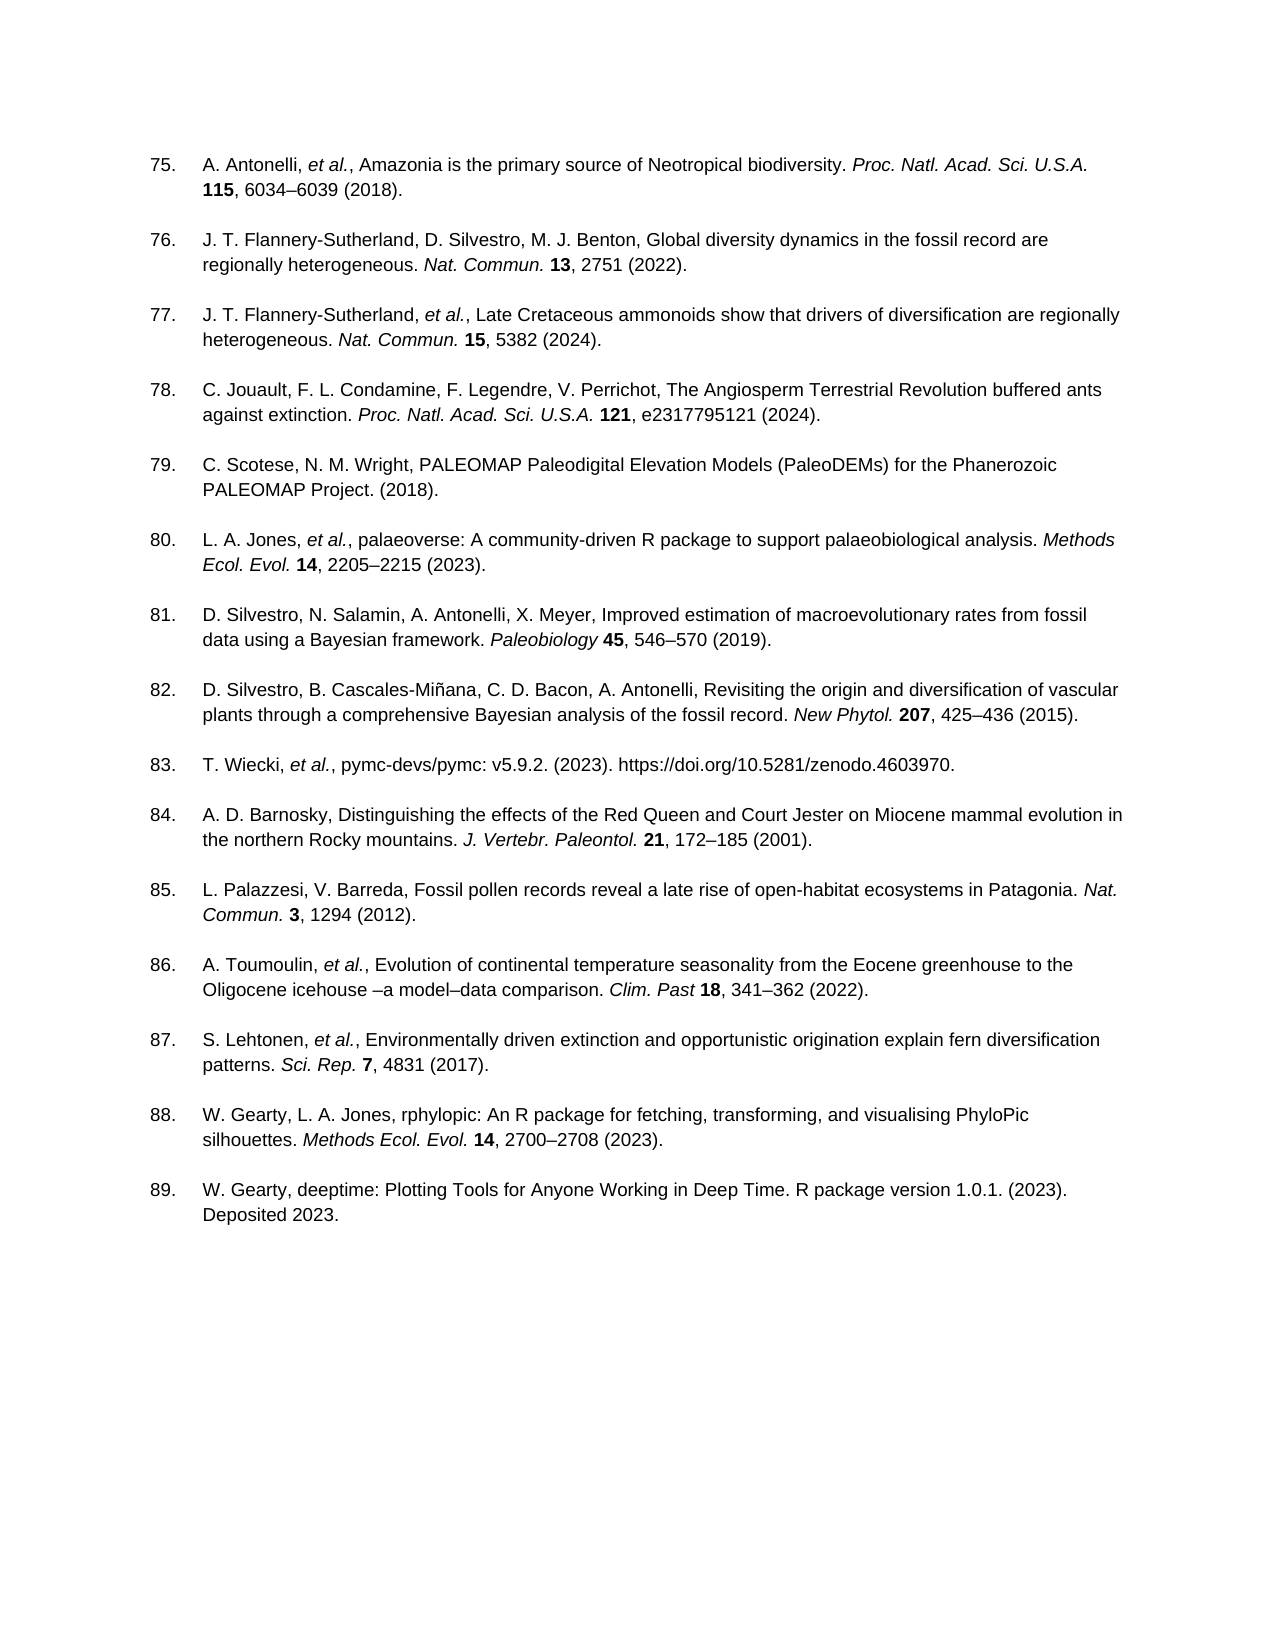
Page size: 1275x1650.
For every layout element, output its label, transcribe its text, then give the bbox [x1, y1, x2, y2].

text 75. A. Antonelli, et al., Amazonia is the primary source of Neotropical biodiversity. Proc. Natl. Acad. Sci. U.S.A. 115, 6034–6039 (2018). [150, 150, 1125, 200]
text 77. J. T. Flannery-Sutherland, et al., Late Cretaceous ammonoids show that drivers of diversification are regionally heterogeneous. Nat. Commun. 15, 5382 (2024). [150, 300, 1125, 350]
text 85. L. Palazzesi, V. Barreda, Fossil pollen records reveal a late rise of open-habitat ecosystems in Patagonia. Nat. Commun. 3, 1294 (2012). [150, 875, 1125, 925]
text 83. T. Wiecki, et al., pymc-devs/pymc: v5.9.2. (2023). https://doi.org/10.5281/zenodo.4603970. [150, 750, 1125, 775]
text 80. L. A. Jones, et al., palaeoverse: A community-driven R package to support palaeobiological analysis. Methods Ecol. Evol. 14, 2205–2215 (2023). [150, 525, 1125, 575]
text 79. C. Scotese, N. M. Wright, PALEOMAP Paleodigital Elevation Models (PaleoDEMs) for the Phanerozoic PALEOMAP Project. (2018). [150, 450, 1125, 500]
text 76. J. T. Flannery-Sutherland, D. Silvestro, M. J. Benton, Global diversity dynamics in the fossil record are regionally heterogeneous. Nat. Commun. 13, 2751 (2022). [150, 225, 1125, 275]
text 88. W. Gearty, L. A. Jones, rphylopic: An R package for fetching, transforming, and visualising PhyloPic silhouettes. Methods Ecol. Evol. 14, 2700–2708 (2023). [150, 1100, 1125, 1150]
text 81. D. Silvestro, N. Salamin, A. Antonelli, X. Meyer, Improved estimation of macroevolutionary rates from fossil data using a Bayesian framework. Paleobiology 45, 546–570 (2019). [150, 600, 1125, 650]
text 78. C. Jouault, F. L. Condamine, F. Legendre, V. Perrichot, The Angiosperm Terrestrial Revolution buffered ants against extinction. Proc. Natl. Acad. Sci. U.S.A. 121, e2317795121 (2024). [150, 375, 1125, 425]
text 87. S. Lehtonen, et al., Environmentally driven extinction and opportunistic origination explain fern diversification patterns. Sci. Rep. 7, 4831 (2017). [150, 1025, 1125, 1075]
text 86. A. Toumoulin, et al., Evolution of continental temperature seasonality from the Eocene greenhouse to the Oligocene icehouse –a model–data comparison. Clim. Past 18, 341–362 (2022). [150, 950, 1125, 1000]
text 89. W. Gearty, deeptime: Plotting Tools for Anyone Working in Deep Time. R package version 1.0.1. (2023). Deposited 2023. [150, 1175, 1125, 1225]
text 84. A. D. Barnosky, Distinguishing the effects of the Red Queen and Court Jester on Miocene mammal evolution in the northern Rocky mountains. J. Vertebr. Paleontol. 21, 172–185 (2001). [150, 800, 1125, 850]
text 82. D. Silvestro, B. Cascales-Miñana, C. D. Bacon, A. Antonelli, Revisiting the origin and diversification of vascular plants through a comprehensive Bayesian analysis of the fossil record. New Phytol. 207, 425–436 (2015). [150, 675, 1125, 725]
